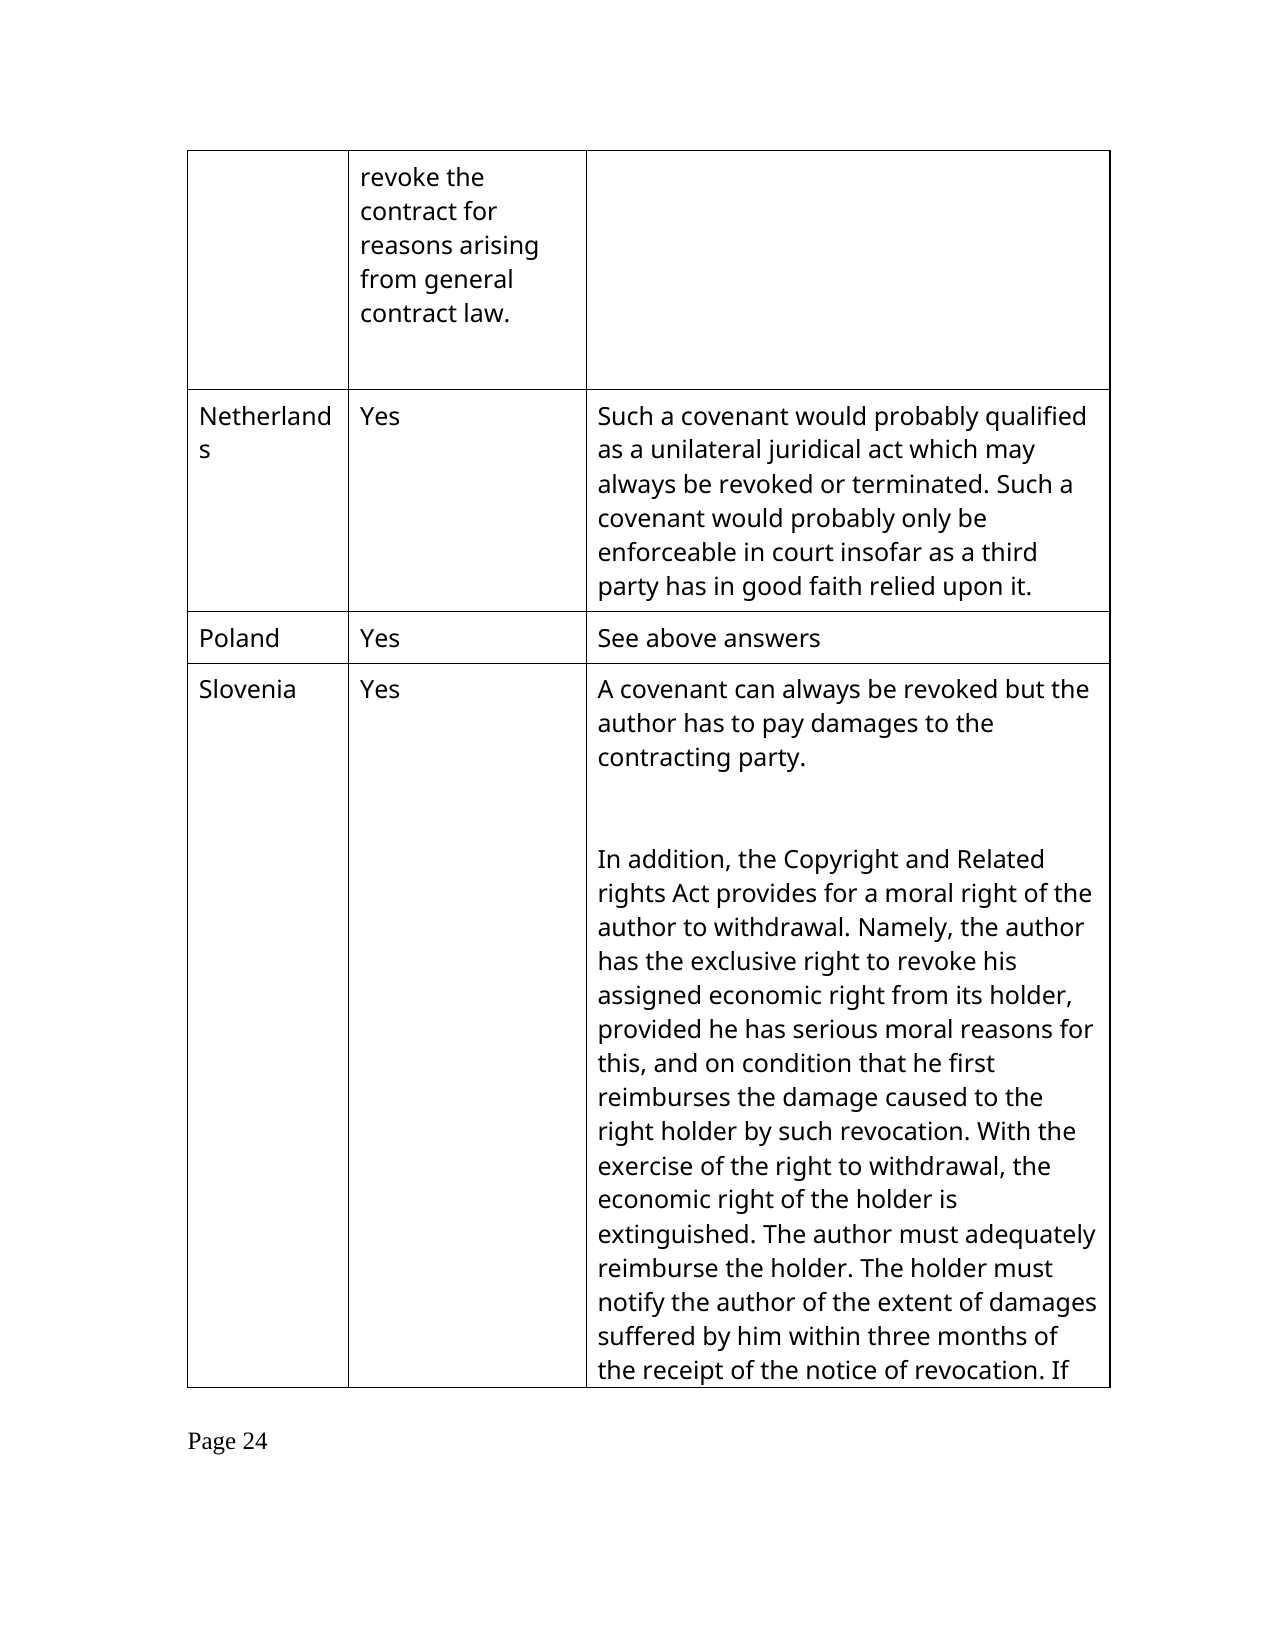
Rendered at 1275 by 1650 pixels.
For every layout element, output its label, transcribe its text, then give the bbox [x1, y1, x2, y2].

table_cell Slovenia [188, 664, 348, 1387]
table_cell Netherlands [188, 390, 348, 611]
table_cell See above answers [587, 612, 1109, 663]
table_cell Poland [188, 612, 348, 663]
table_cell revoke the contract for reasons arising from general contract law. [349, 151, 586, 389]
table_cell [188, 151, 348, 389]
table_cell Yes [349, 612, 586, 663]
table_cell [587, 151, 1109, 389]
table_cell Yes [349, 390, 586, 611]
table_cell Such a covenant would probably qualified as a unilateral juridical act which may always be revoked or terminated. Such a covenant would probably only be enforceable in court insofar as a third party has in good faith relied upon it. [587, 390, 1109, 611]
table_cell Yes [349, 664, 586, 1387]
table_cell A covenant can always be revoked but the author has to pay damages to the contracting party. In addition, the Copyright and Related rights Act provides for a moral right of the author to withdrawal. Namely, the author has the exclusive right to revoke his assigned economic right from its holder, provided he has serious moral reasons for this, and on condition that he first reimburses the damage caused to the right holder by such revocation. With the exercise of the right to withdrawal, the economic right of the holder is extinguished. The author must adequately reimburse the holder. The holder must notify the author of the extent of damages suffered by him within three months of the receipt of the notice of revocation. If [587, 664, 1109, 1387]
